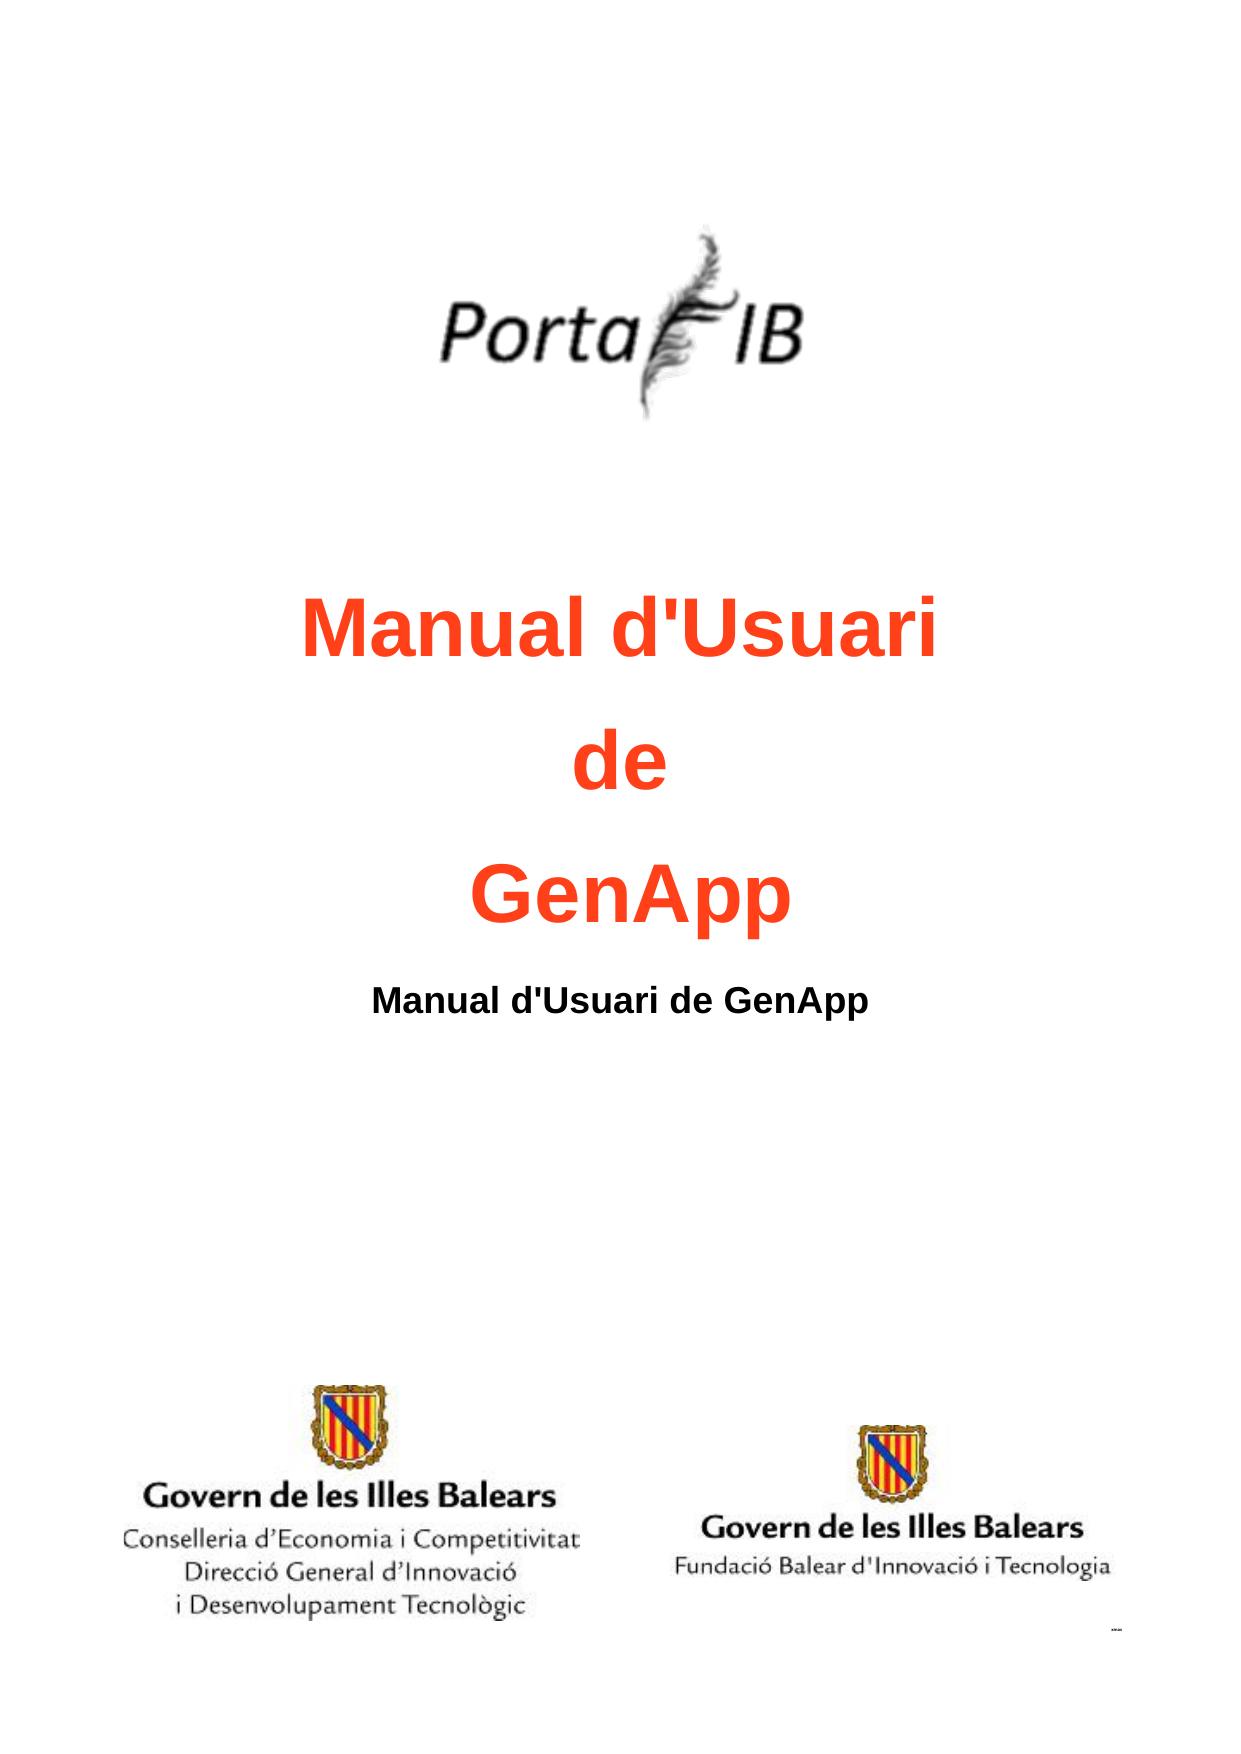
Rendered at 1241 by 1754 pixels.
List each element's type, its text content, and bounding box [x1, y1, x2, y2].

subtitle Manual d'Usuari de GenApp [118, 978, 1122, 1021]
title Manual d'Usuari [118, 578, 1122, 674]
picture [123, 1385, 580, 1621]
title de [118, 711, 1122, 807]
title GenApp [118, 844, 1122, 940]
picture [669, 1425, 1117, 1581]
text xmas [118, 1627, 1122, 1632]
table_header [586, 1380, 664, 1627]
table_header [664, 1380, 1122, 1627]
picture [431, 223, 809, 422]
table_header [118, 1380, 586, 1627]
